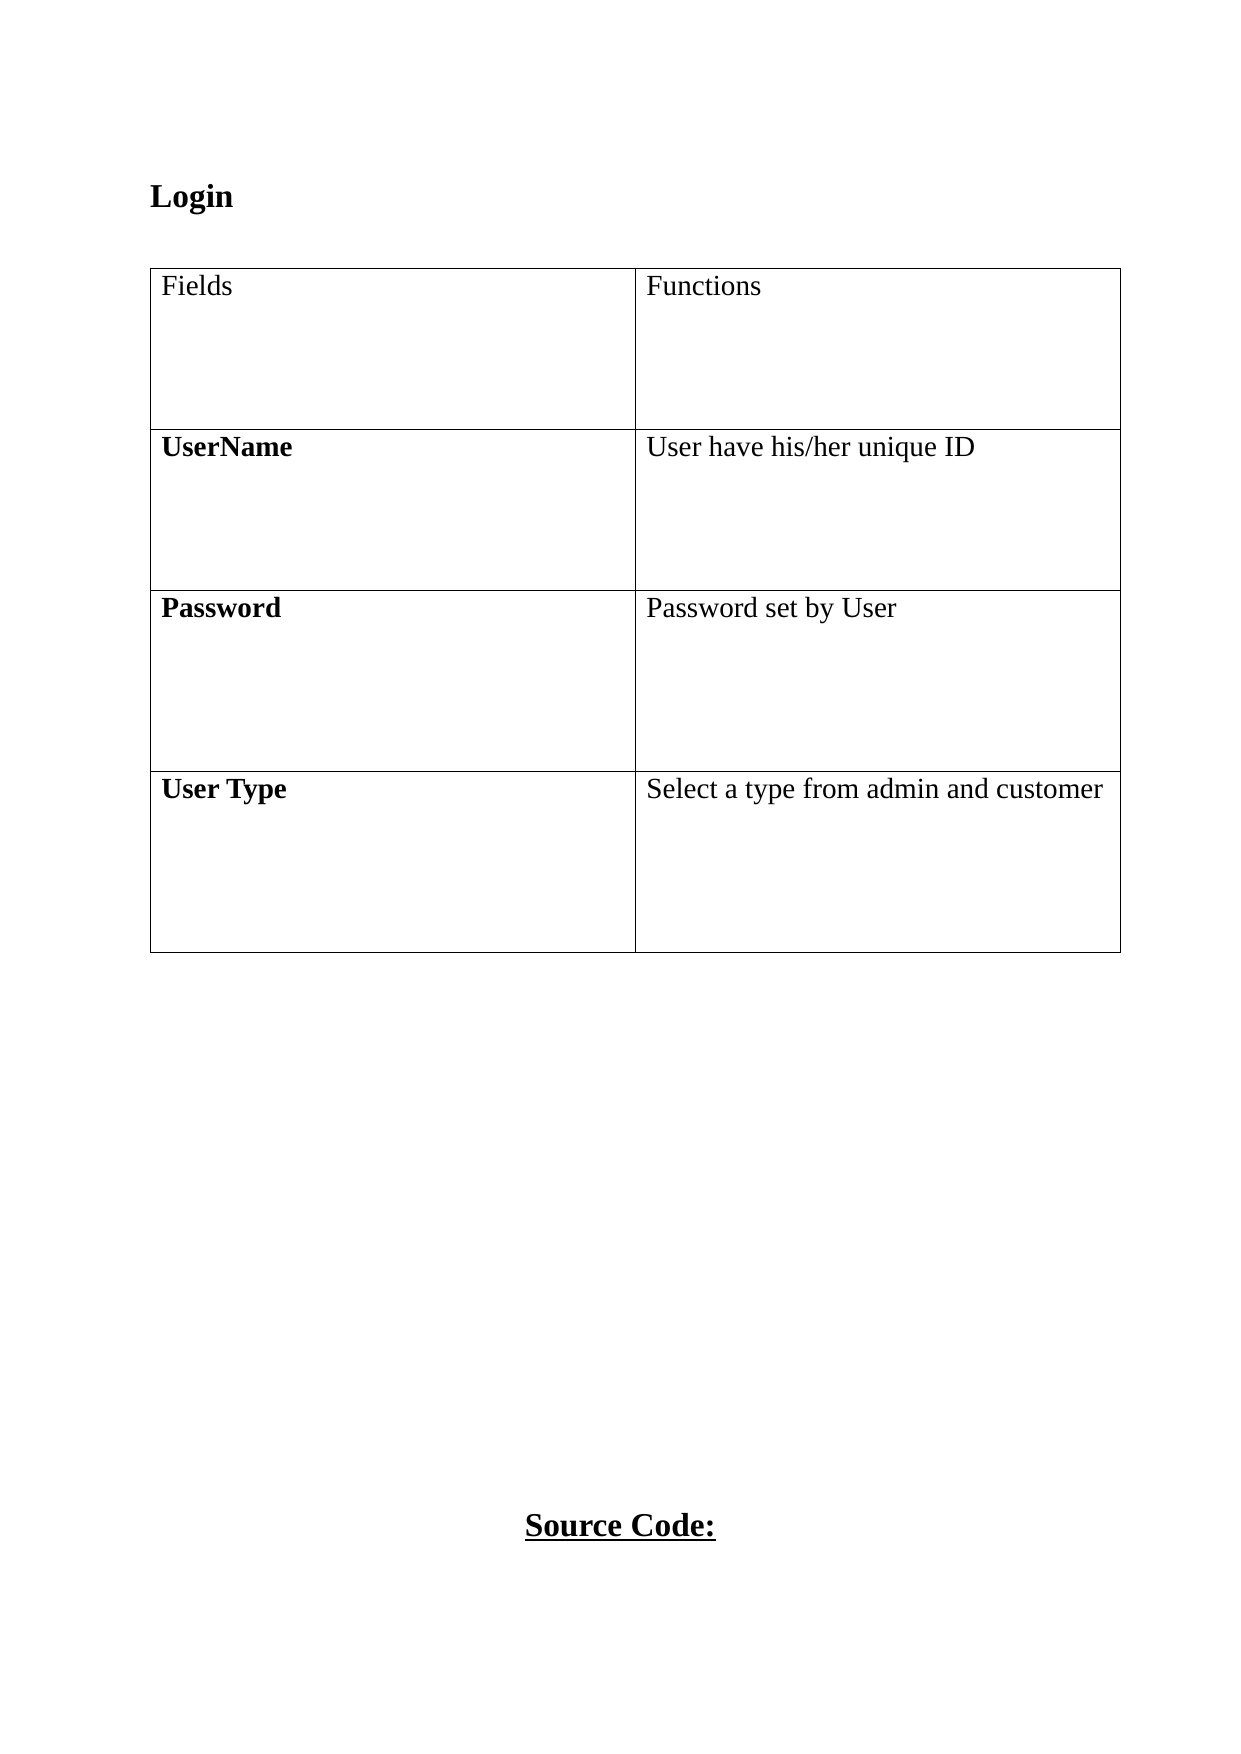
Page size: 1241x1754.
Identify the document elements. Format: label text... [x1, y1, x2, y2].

table_header Fields [151, 269, 635, 429]
text Login [150, 176, 1090, 215]
table_cell Password [151, 591, 635, 771]
table_cell UserName [151, 430, 635, 590]
table_cell User Type [151, 772, 635, 952]
text Source Code: [150, 1506, 1090, 1544]
table_cell User have his/her unique ID [636, 430, 1120, 590]
table_cell Select a type from admin and customer [636, 772, 1120, 952]
table_header Functions [636, 269, 1120, 429]
table_cell Password set by User [636, 591, 1120, 771]
